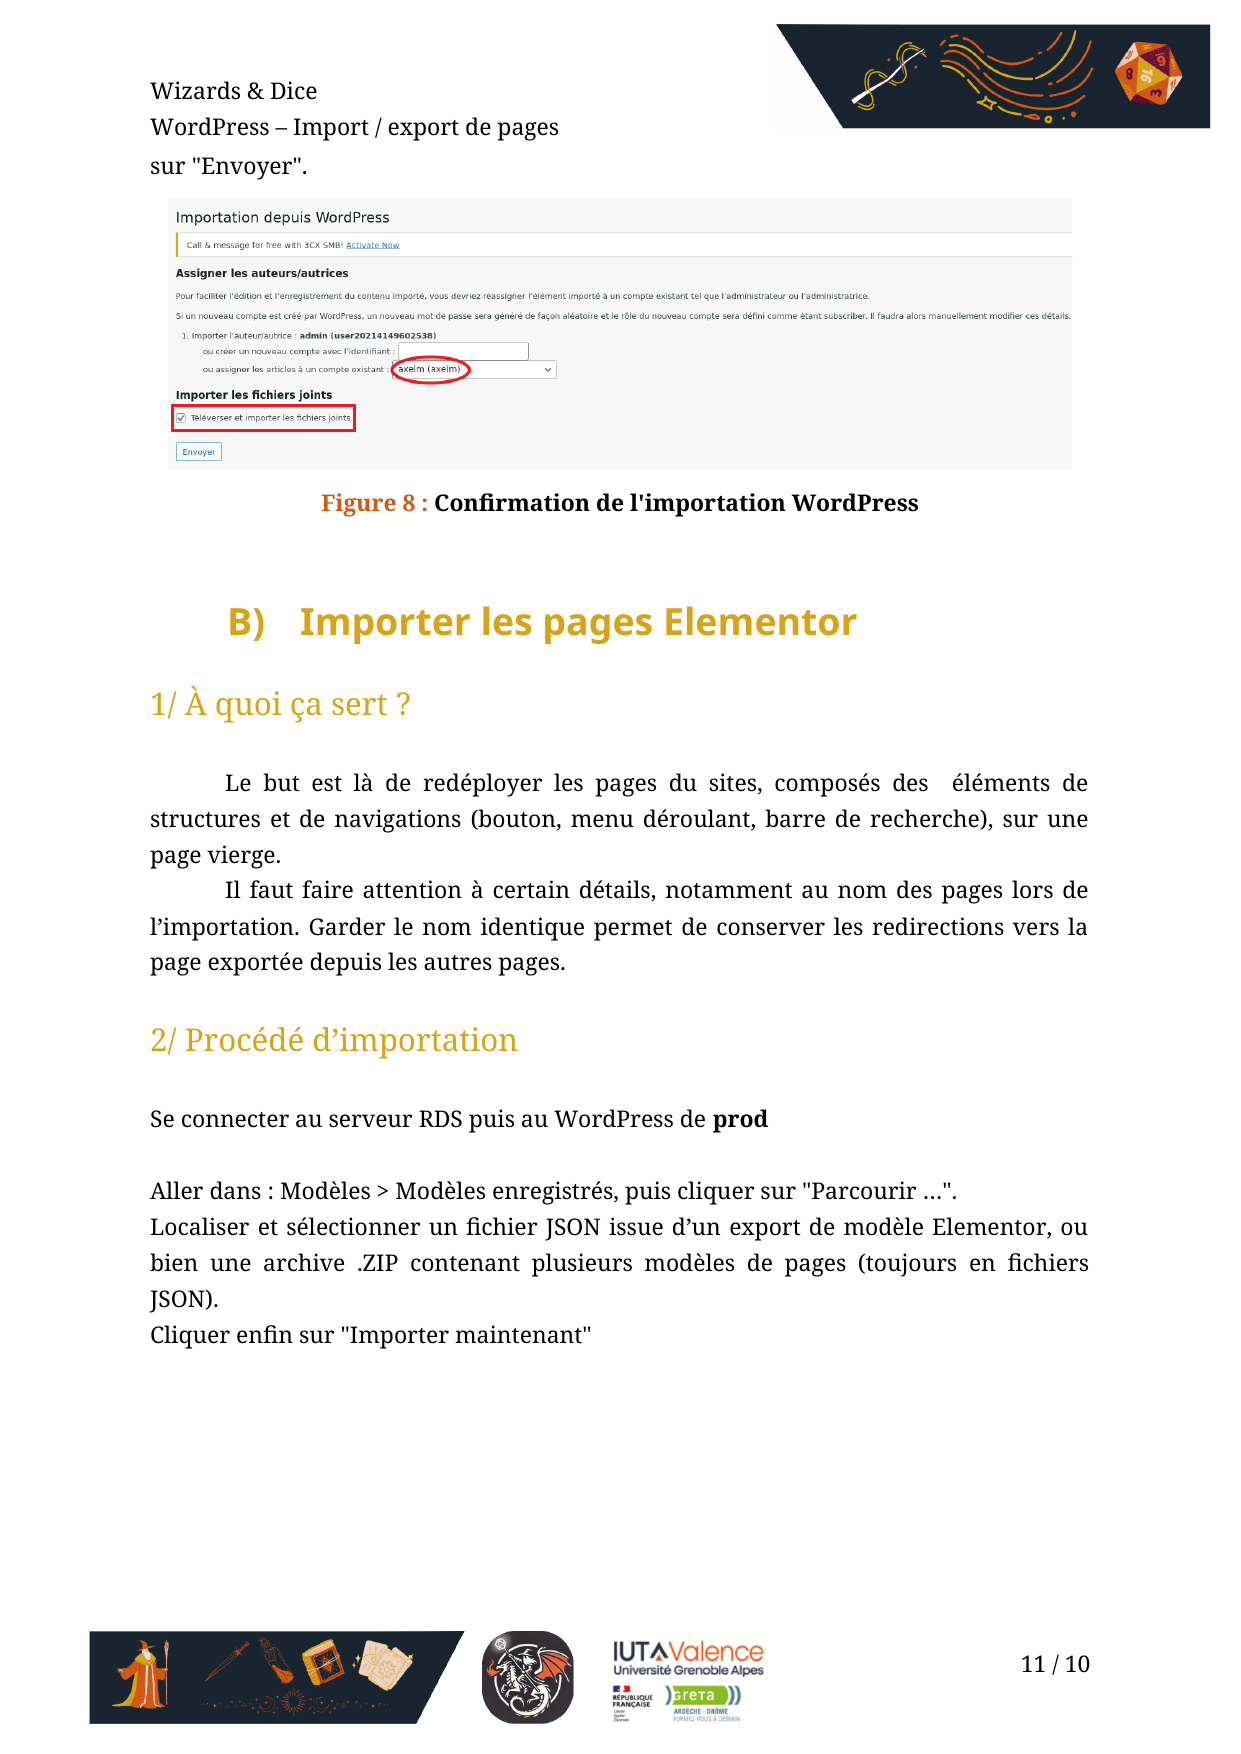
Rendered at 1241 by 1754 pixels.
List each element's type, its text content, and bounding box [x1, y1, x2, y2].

subtitle Importer les pages Elementor [227, 595, 1090, 646]
subtitle Procédé d’importation [150, 1018, 1090, 1061]
picture [771, 21, 1218, 131]
text Localiser et sélectionner un fichier JSON issue d’un export de modèle Elementor, ou bien une archive .ZIP contenant plusieurs modèles de pages (toujours en fichiers JSON). [150, 1211, 1090, 1314]
text sur "Envoyer". [150, 150, 1090, 181]
picture [168, 198, 1073, 470]
picture [81, 1620, 788, 1733]
text Cliquer enfin sur "Importer maintenant" [150, 1319, 1090, 1350]
text Aller dans : Modèles > Modèles enregistrés, puis cliquer sur "Parcourir …". [150, 1175, 1090, 1206]
text Le but est là de redéployer les pages du sites, composés des éléments de structures et de navigations (bouton, menu déroulant, barre de recherche), sur une page vierge. [150, 767, 1090, 870]
subtitle À quoi ça sert ? [150, 682, 1090, 724]
text Se connecter au serveur RDS puis au WordPress de prod [150, 1103, 1090, 1134]
text Figure 8 : Confirmation de l'importation WordPress [168, 470, 1072, 518]
text Il faut faire attention à certain détails, notamment au nom des pages lors de l’importation. Garder le nom identique permet de conserver les redirections vers la page exportée depuis les autres pages. [150, 874, 1090, 978]
